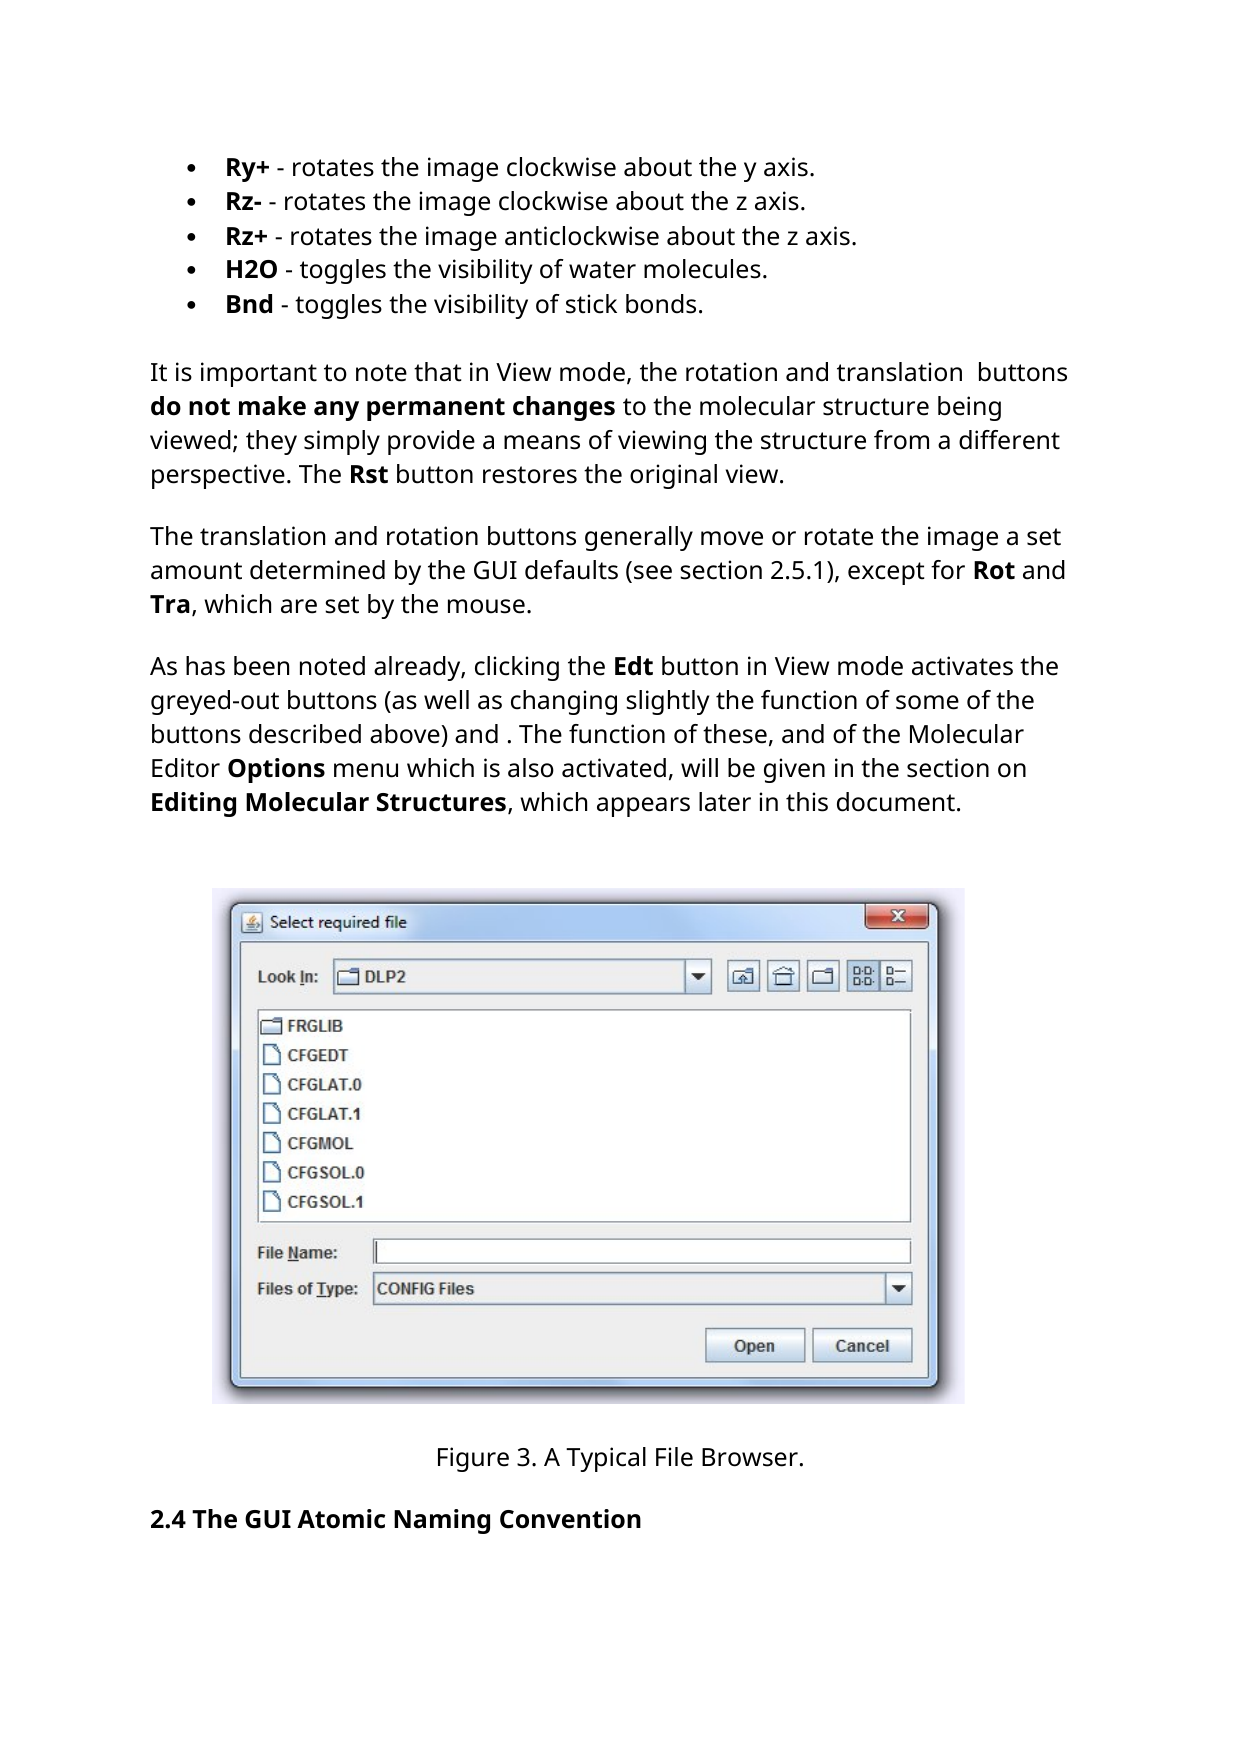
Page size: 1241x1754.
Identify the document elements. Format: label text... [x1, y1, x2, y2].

list Bnd - toggles the visibility of stick bonds. [187, 286, 1090, 320]
list Rz- - rotates the image clockwise about the z axis. [187, 184, 1090, 218]
picture [212, 888, 965, 1404]
text As has been noted already, clicking the Edt button in View mode activates the greyed-out buttons (as well as changing slightly the function of some of the buttons described above) and . The function of these, and of the Molecular Editor Options menu which is also activated, will be given in the section on Editing Molecular Structures, which appears later in this document. [150, 649, 1090, 819]
text The translation and rotation buttons generally move or rotate the image a set amount determined by the GUI defaults (see section 2.5.1), except for Rot and Tra, which are set by the mouse. [150, 519, 1090, 621]
list Ry+ - rotates the image clockwise about the y axis. [187, 150, 1090, 184]
text Figure 3. A Typical File Browser. [150, 1440, 1090, 1474]
text It is important to note that in View mode, the rotation and translation buttons do not make any permanent changes to the molecular structure being viewed; they simply provide a means of viewing the structure from a different perspective. The Rst button restores the original view. [150, 354, 1090, 491]
list Rz+ - rotates the image anticlockwise about the z axis. [187, 218, 1090, 252]
list H2O - toggles the visibility of water molecules. [187, 252, 1090, 286]
text 2.4 The GUI Atomic Naming Convention [150, 1502, 1090, 1536]
